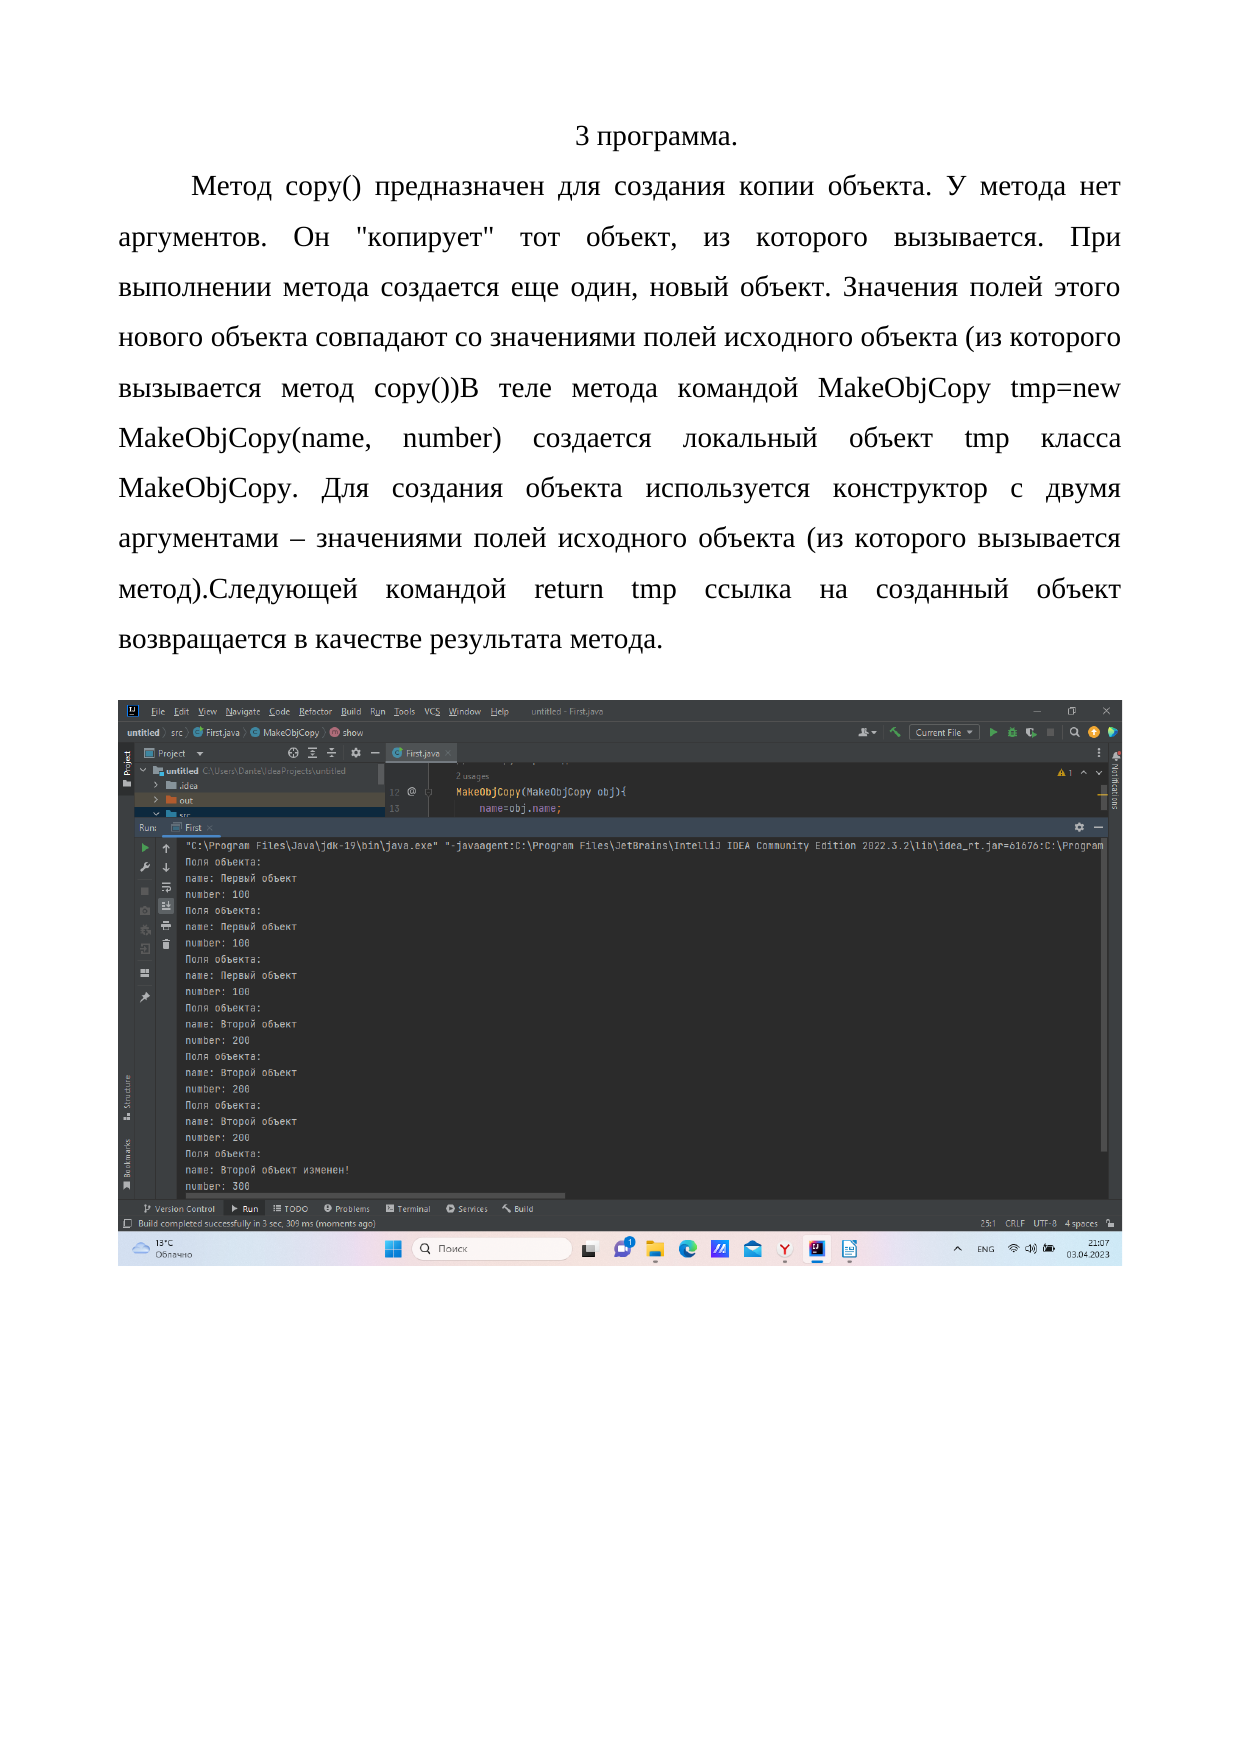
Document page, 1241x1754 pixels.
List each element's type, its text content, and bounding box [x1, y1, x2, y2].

text 3 программа. [118, 118, 1122, 152]
text Метод copy() предназначен для создания копии объекта. У метода нет аргументов. Он "копирует" тот объект, из которого вызывается. При выполнении метода создается еще один, новый объект. Значения полей этого нового объекта совпадают со значениями полей исходного объекта (из которого вызывается метод copy())В теле метода командой MakeObjCopy tmp=new MakeObjCopy(name, number) создается локальный объект tmp класса MakeObjCopy. Для создания объекта используется конструктор с двумя аргументами – значениями полей исходного объекта (из которого вызывается метод).Следующей командой return tmp ссылка на созданный объект возвращается в качестве результата метода. [118, 168, 1122, 655]
picture [118, 700, 1123, 1266]
